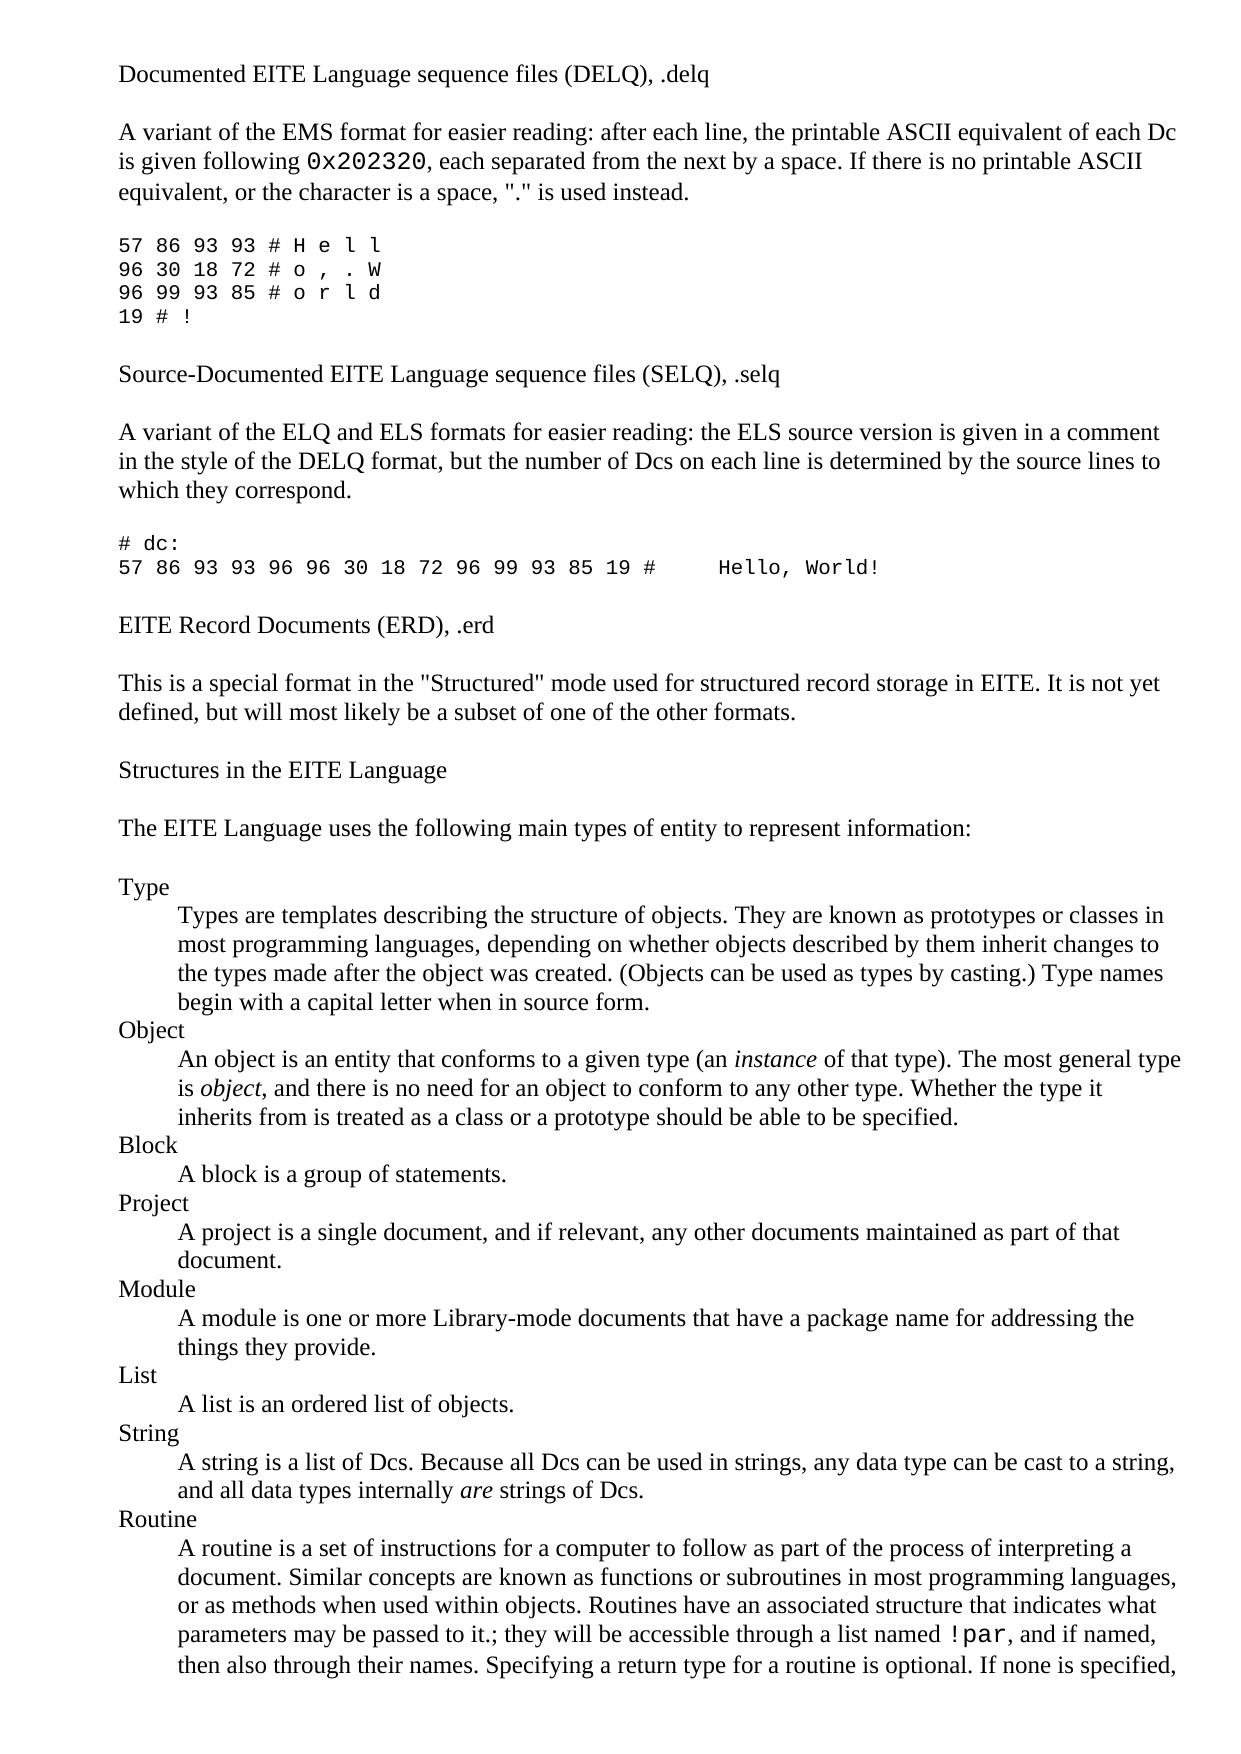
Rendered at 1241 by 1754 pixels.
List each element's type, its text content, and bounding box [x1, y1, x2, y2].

text 57 86 93 93 96 96 30 18 72 96 99 93 85 19 # Hello, World! [118, 557, 1181, 580]
subtitle Type [118, 872, 1181, 900]
text 19 # ! [118, 306, 1181, 330]
subtitle Project [118, 1188, 1181, 1217]
subtitle List [118, 1360, 1181, 1389]
subtitle Block [118, 1130, 1181, 1159]
text 57 86 93 93 # H e l l [118, 235, 1181, 259]
text A variant of the EMS format for easier reading: after each line, the printable ASCII equivalent of each Dc is given following 0x202320, each separated from the next by a space. If there is no printable ASCII equivalent, or the character is a space, "." is used instead. [118, 117, 1181, 206]
list A list is an ordered list of objects. [177, 1389, 1181, 1418]
subtitle String [118, 1418, 1181, 1447]
text # dc: [118, 533, 1181, 557]
subtitle Routine [118, 1504, 1181, 1533]
text A variant of the ELQ and ELS formats for easier reading: the ELS source version is given in a comment in the style of the DELQ format, but the number of Dcs on each line is determined by the source lines to which they correspond. [118, 417, 1181, 504]
text 96 30 18 72 # o , . W [118, 259, 1181, 282]
list Types are templates describing the structure of objects. They are known as prototypes or classes in most programming languages, depending on whether objects described by them inherit changes to the types made after the object was created. (Objects can be used as types by casting.) Type names begin with a capital letter when in source form. [177, 900, 1181, 1015]
list A module is one or more Library-mode documents that have a package name for addressing the things they provide. [177, 1303, 1181, 1360]
text Structures in the EITE Language [118, 755, 1181, 784]
list A project is a single document, and if relevant, any other documents maintained as part of that document. [177, 1217, 1181, 1274]
subtitle Object [118, 1015, 1181, 1044]
text This is a special format in the "Structured" mode used for structured record storage in EITE. It is not yet defined, but will most likely be a subset of one of the other formats. [118, 668, 1181, 726]
list A string is a list of Dcs. Because all Dcs can be used in strings, any data type can be cast to a string, and all data types internally are strings of Dcs. [177, 1447, 1181, 1504]
subtitle Module [118, 1274, 1181, 1303]
text Documented EITE Language sequence files (DELQ), .delq [118, 59, 1181, 88]
list A routine is a set of instructions for a computer to follow as part of the process of interpreting a document. Similar concepts are known as functions or subroutines in most programming languages, or as methods when used within objects. Routines have an associated structure that indicates what parameters may be passed to it.; they will be accessible through a list named !par, and if named, then also through their names. Specifying a return type for a routine is optional. If none is specified, [177, 1533, 1181, 1679]
text EITE Record Documents (ERD), .erd [118, 610, 1181, 639]
list An object is an entity that conforms to a given type (an instance of that type). The most general type is object, and there is no need for an object to conform to any other type. Whether the type it inherits from is treated as a class or a prototype should be able to be specified. [177, 1044, 1181, 1130]
list A block is a group of statements. [177, 1159, 1181, 1188]
text Source-Documented EITE Language sequence files (SELQ), .selq [118, 359, 1181, 388]
text 96 99 93 85 # o r l d [118, 282, 1181, 306]
text The EITE Language uses the following main types of entity to represent information: [118, 813, 1181, 842]
